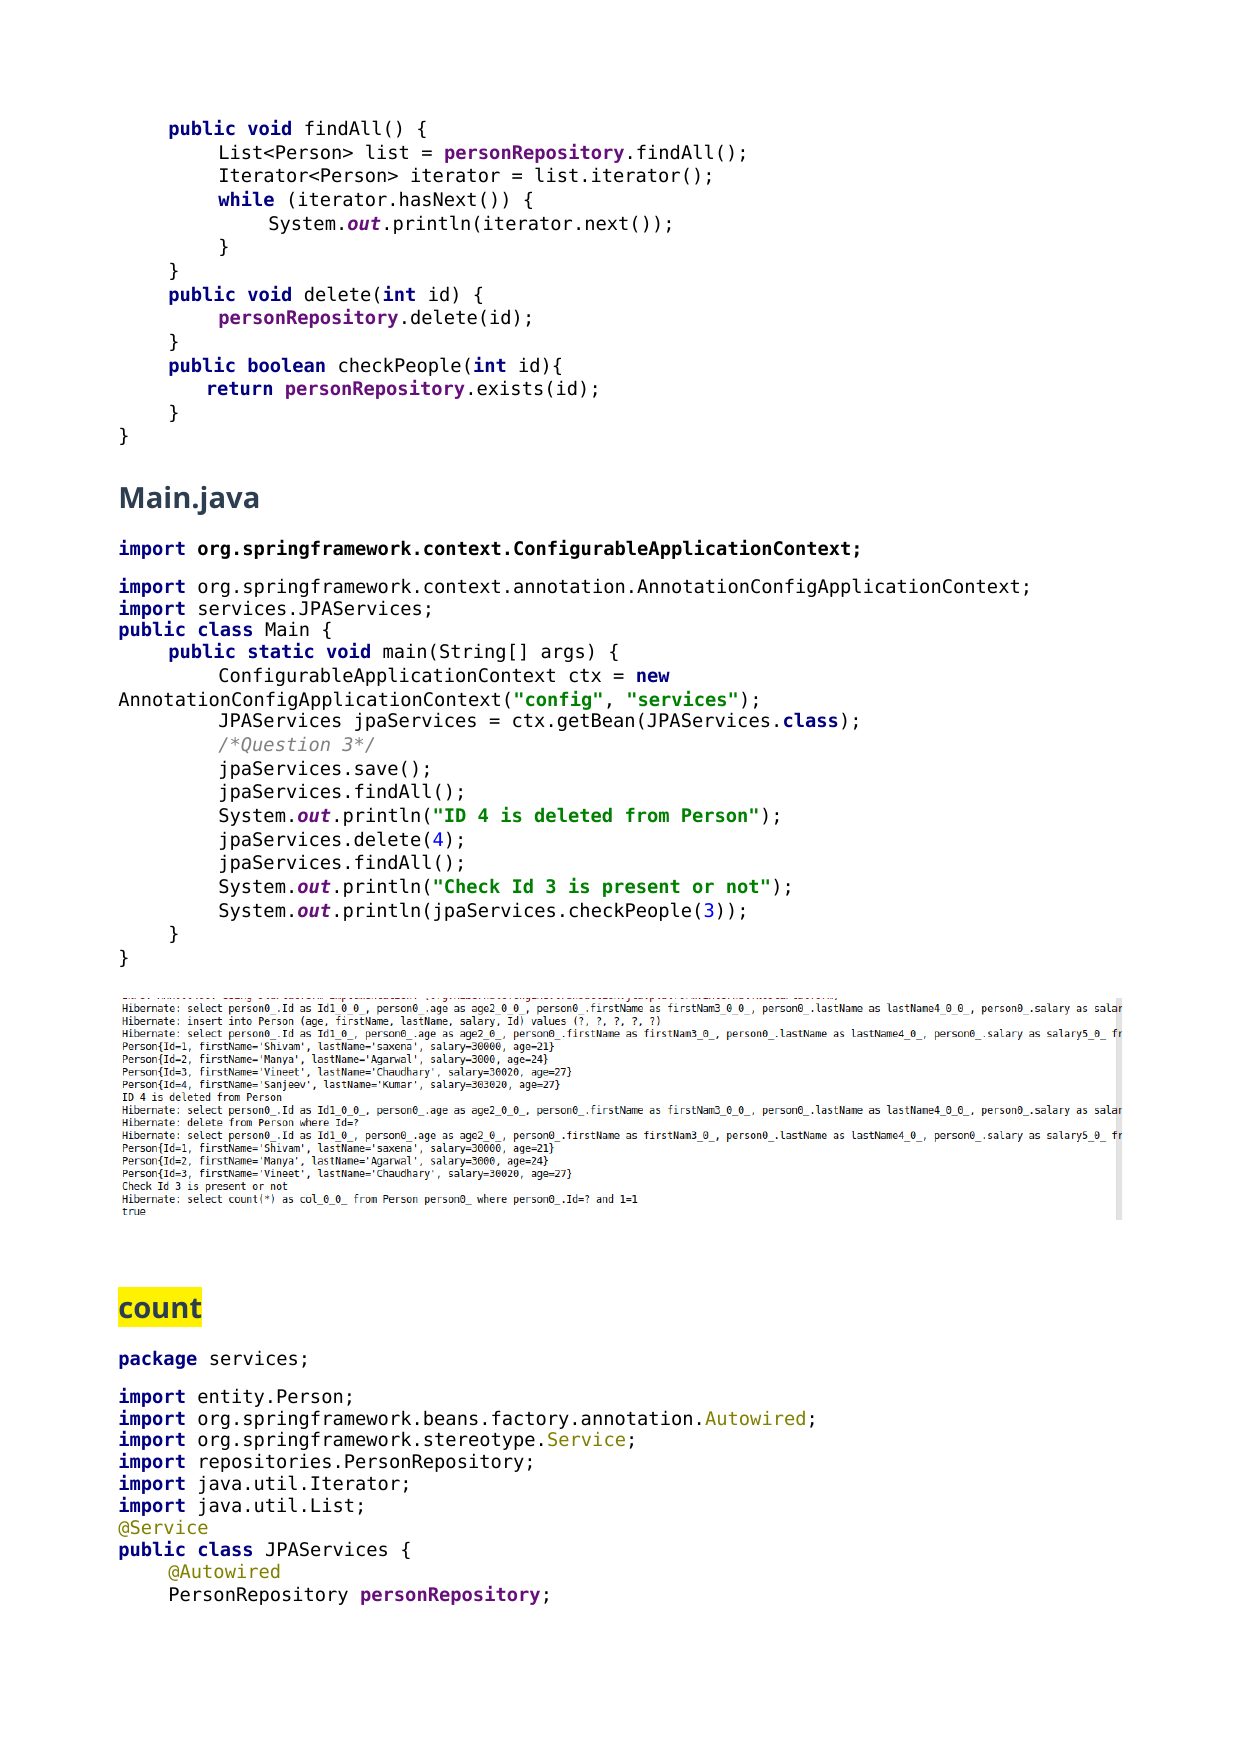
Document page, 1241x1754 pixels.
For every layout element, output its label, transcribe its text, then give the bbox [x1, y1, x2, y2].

text jpaServices.findAll(); [118, 781, 1122, 805]
text import java.util.List; [118, 1495, 1122, 1517]
text } [118, 260, 1122, 284]
text } [118, 331, 1122, 354]
text jpaServices.findAll(); [118, 852, 1122, 876]
text System.out.println("Check Id 3 is present or not"); [118, 876, 1122, 899]
text Main.java [118, 477, 1122, 517]
text List<Person> list = personRepository.findAll(); [118, 142, 1122, 165]
text import repositories.PersonRepository; [118, 1451, 1122, 1473]
text Iterator<Person> iterator = list.iterator(); [118, 165, 1122, 189]
text ConfigurableApplicationContext ctx = new AnnotationConfigApplicationContext("config", "services"); [118, 665, 1122, 710]
text public static void main(String[] args) { [118, 641, 1122, 665]
text import java.util.Iterator; [118, 1473, 1122, 1495]
text personRepository.delete(id); [118, 307, 1122, 331]
text import org.springframework.context.annotation.AnnotationConfigApplicationContext; [118, 576, 1122, 597]
text jpaServices.save(); [118, 758, 1122, 781]
text System.out.println("ID 4 is deleted from Person"); [118, 805, 1122, 829]
text /*Question 3*/ [118, 734, 1122, 758]
text while (iterator.hasNext()) { [118, 189, 1122, 213]
text JPAServices jpaServices = ctx.getBean(JPAServices.class); [118, 710, 1122, 734]
text } [118, 236, 1122, 260]
text jpaServices.delete(4); [118, 829, 1122, 852]
text public class Main { [118, 619, 1122, 641]
text PersonRepository personRepository; [118, 1584, 1122, 1608]
text @Autowired [118, 1561, 1122, 1584]
text public void findAll() { [118, 118, 1122, 142]
text return personRepository.exists(id); [118, 378, 1122, 402]
picture [118, 998, 1123, 1220]
text System.out.println(jpaServices.checkPeople(3)); [118, 899, 1122, 923]
text import org.springframework.beans.factory.annotation.Autowired; [118, 1408, 1122, 1429]
text count [118, 1287, 1122, 1327]
text import services.JPAServices; [118, 597, 1122, 619]
text System.out.println(iterator.next()); [118, 213, 1122, 236]
text import org.springframework.stereotype.Service; [118, 1429, 1122, 1451]
text } [118, 426, 1122, 447]
text } [118, 923, 1122, 947]
text @Service [118, 1517, 1122, 1539]
text } [118, 402, 1122, 426]
text public boolean checkPeople(int id){ [118, 354, 1122, 378]
text } [118, 947, 1122, 969]
text package services; [118, 1348, 1122, 1370]
text public class JPAServices { [118, 1539, 1122, 1561]
text import org.springframework.context.ConfigurableApplicationContext; [118, 538, 1122, 560]
text public void delete(int id) { [118, 284, 1122, 307]
text import entity.Person; [118, 1386, 1122, 1408]
